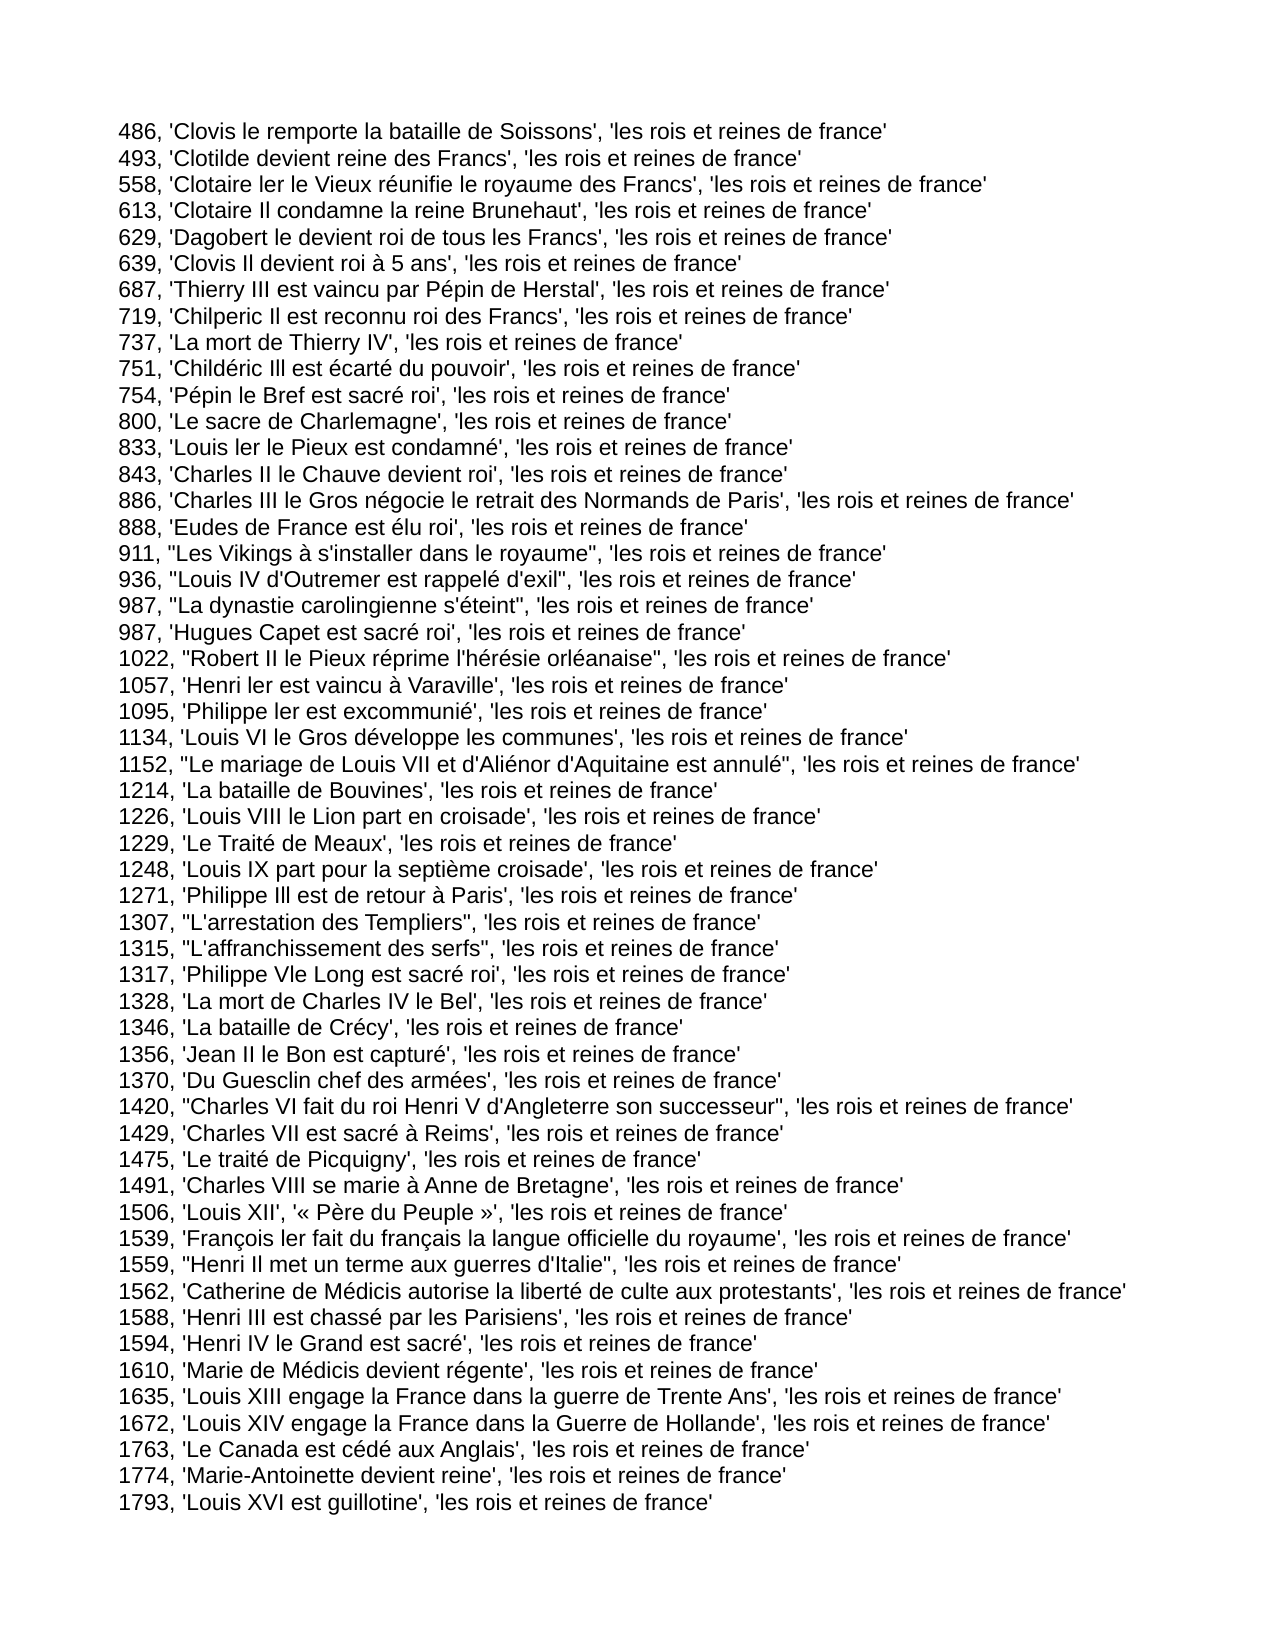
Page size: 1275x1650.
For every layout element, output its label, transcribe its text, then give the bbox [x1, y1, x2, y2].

text 843, 'Charles II le Chauve devient roi', 'les rois et reines de france' [118, 461, 1157, 487]
text 1214, 'La bataille de Bouvines', 'les rois et reines de france' [118, 777, 1157, 803]
text 1370, 'Du Guesclin chef des armées', 'les rois et reines de france' [118, 1067, 1157, 1093]
text 1315, "L'affranchissement des serfs", 'les rois et reines de france' [118, 935, 1157, 961]
text 1328, 'La mort de Charles IV le Bel', 'les rois et reines de france' [118, 988, 1157, 1014]
text 1635, 'Louis XIII engage la France dans la guerre de Trente Ans', 'les rois et reines de france' [118, 1383, 1157, 1409]
text 1229, 'Le Traité de Meaux', 'les rois et reines de france' [118, 830, 1157, 856]
text 486, 'Clovis le remporte la bataille de Soissons', 'les rois et reines de france' [118, 118, 1157, 144]
text 751, 'Childéric Ill est écarté du pouvoir', 'les rois et reines de france' [118, 355, 1157, 382]
text 1095, 'Philippe ler est excommunié', 'les rois et reines de france' [118, 698, 1157, 724]
text 911, "Les Vikings à s'installer dans le royaume", 'les rois et reines de france' [118, 540, 1157, 566]
text 888, 'Eudes de France est élu roi', 'les rois et reines de france' [118, 513, 1157, 540]
text 1248, 'Louis IX part pour la septième croisade', 'les rois et reines de france' [118, 856, 1157, 882]
text 1506, 'Louis XII', '« Père du Peuple »', 'les rois et reines de france' [118, 1199, 1157, 1225]
text 1793, 'Louis XVI est guillotine', 'les rois et reines de france' [118, 1488, 1157, 1515]
text 800, 'Le sacre de Charlemagne', 'les rois et reines de france' [118, 408, 1157, 434]
text 1429, 'Charles VII est sacré à Reims', 'les rois et reines de france' [118, 1119, 1157, 1146]
text 558, 'Clotaire ler le Vieux réunifie le royaume des Francs', 'les rois et reines de france' [118, 171, 1157, 197]
text 1562, 'Catherine de Médicis autorise la liberté de culte aux protestants', 'les rois et reines de france' [118, 1278, 1157, 1304]
text 1763, 'Le Canada est cédé aux Anglais', 'les rois et reines de france' [118, 1436, 1157, 1462]
text 1307, "L'arrestation des Templiers", 'les rois et reines de france' [118, 909, 1157, 935]
text 1672, 'Louis XIV engage la France dans la Guerre de Hollande', 'les rois et reines de france' [118, 1409, 1157, 1436]
text 987, 'Hugues Capet est sacré roi', 'les rois et reines de france' [118, 619, 1157, 645]
text 1774, 'Marie-Antoinette devient reine', 'les rois et reines de france' [118, 1462, 1157, 1488]
text 1152, "Le mariage de Louis VII et d'Aliénor d'Aquitaine est annulé", 'les rois et reines de france' [118, 751, 1157, 777]
text 1226, 'Louis VIII le Lion part en croisade', 'les rois et reines de france' [118, 803, 1157, 830]
text 1356, 'Jean II le Bon est capturé', 'les rois et reines de france' [118, 1041, 1157, 1067]
text 1022, "Robert II le Pieux réprime l'hérésie orléanaise", 'les rois et reines de france' [118, 645, 1157, 672]
text 1475, 'Le traité de Picquigny', 'les rois et reines de france' [118, 1146, 1157, 1172]
text 1134, 'Louis VI le Gros développe les communes', 'les rois et reines de france' [118, 724, 1157, 751]
text 1346, 'La bataille de Crécy', 'les rois et reines de france' [118, 1014, 1157, 1041]
text 719, 'Chilperic Il est reconnu roi des Francs', 'les rois et reines de france' [118, 303, 1157, 329]
text 1420, "Charles VI fait du roi Henri V d'Angleterre son successeur", 'les rois et reines de france' [118, 1093, 1157, 1119]
text 1057, 'Henri ler est vaincu à Varaville', 'les rois et reines de france' [118, 672, 1157, 698]
text 754, 'Pépin le Bref est sacré roi', 'les rois et reines de france' [118, 382, 1157, 408]
text 1491, 'Charles VIII se marie à Anne de Bretagne', 'les rois et reines de france' [118, 1172, 1157, 1199]
text 936, "Louis IV d'Outremer est rappelé d'exil", 'les rois et reines de france' [118, 566, 1157, 592]
text 1317, 'Philippe Vle Long est sacré roi', 'les rois et reines de france' [118, 961, 1157, 988]
text 1594, 'Henri IV le Grand est sacré', 'les rois et reines de france' [118, 1330, 1157, 1357]
text 1588, 'Henri III est chassé par les Parisiens', 'les rois et reines de france' [118, 1304, 1157, 1330]
text 639, 'Clovis Il devient roi à 5 ans', 'les rois et reines de france' [118, 250, 1157, 276]
text 687, 'Thierry III est vaincu par Pépin de Herstal', 'les rois et reines de france' [118, 276, 1157, 303]
text 1610, 'Marie de Médicis devient régente', 'les rois et reines de france' [118, 1357, 1157, 1383]
text 629, 'Dagobert le devient roi de tous les Francs', 'les rois et reines de france' [118, 223, 1157, 250]
text 1271, 'Philippe Ill est de retour à Paris', 'les rois et reines de france' [118, 882, 1157, 909]
text 987, "La dynastie carolingienne s'éteint", 'les rois et reines de france' [118, 592, 1157, 619]
text 1539, 'François ler fait du français la langue officielle du royaume', 'les rois et reines de france' [118, 1225, 1157, 1251]
text 886, 'Charles III le Gros négocie le retrait des Normands de Paris', 'les rois et reines de france' [118, 487, 1157, 513]
text 833, 'Louis ler le Pieux est condamné', 'les rois et reines de france' [118, 434, 1157, 461]
text 613, 'Clotaire Il condamne la reine Brunehaut', 'les rois et reines de france' [118, 197, 1157, 223]
text 737, 'La mort de Thierry IV', 'les rois et reines de france' [118, 329, 1157, 355]
text 493, 'Clotilde devient reine des Francs', 'les rois et reines de france' [118, 144, 1157, 171]
text 1559, "Henri Il met un terme aux guerres d'Italie", 'les rois et reines de france' [118, 1251, 1157, 1278]
